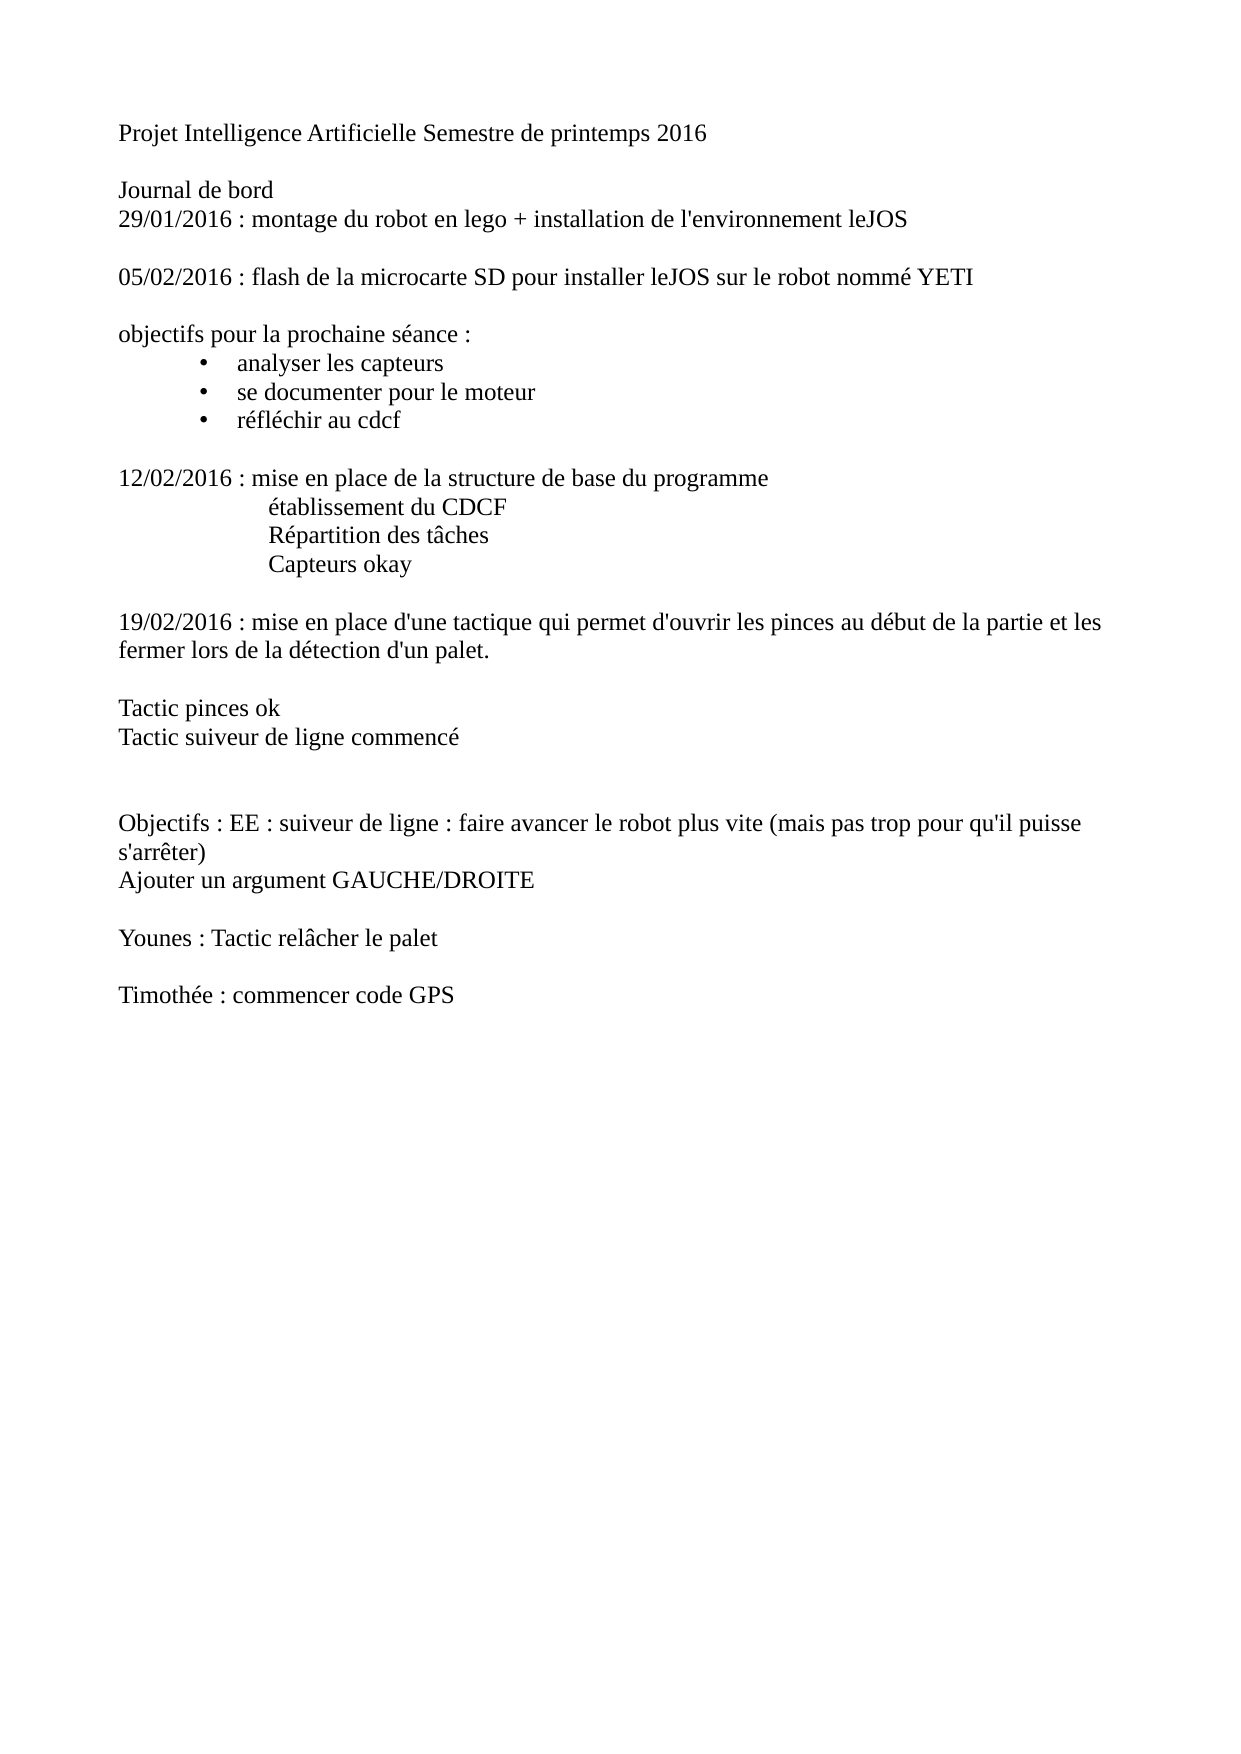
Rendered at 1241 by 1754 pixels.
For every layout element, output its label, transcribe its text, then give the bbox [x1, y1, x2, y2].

text établissement du CDCF [118, 492, 1122, 521]
text Tactic pinces ok [118, 693, 1122, 722]
list analyser les capteurs [199, 348, 1122, 377]
text Projet Intelligence Artificielle Semestre de printemps 2016 [118, 118, 1122, 147]
text 29/01/2016 : montage du robot en lego + installation de l'environnement leJOS [118, 204, 1122, 233]
text Répartition des tâches [118, 521, 1122, 549]
text Objectifs : EE : suiveur de ligne : faire avancer le robot plus vite (mais pas trop pour qu'il puisse s'arrêter) [118, 808, 1122, 866]
text Journal de bord [118, 176, 1122, 204]
text objectifs pour la prochaine séance : [118, 319, 1122, 348]
list se documenter pour le moteur [199, 377, 1122, 406]
text Younes : Tactic relâcher le palet [118, 923, 1122, 952]
text 19/02/2016 : mise en place d'une tactique qui permet d'ouvrir les pinces au début de la partie et les fermer lors de la détection d'un palet. [118, 607, 1122, 664]
list réfléchir au cdcf [199, 406, 1122, 434]
text Capteurs okay [118, 549, 1122, 578]
text 12/02/2016 : mise en place de la structure de base du programme [118, 463, 1122, 492]
text 05/02/2016 : flash de la microcarte SD pour installer leJOS sur le robot nommé YETI [118, 262, 1122, 291]
text Timothée : commencer code GPS [118, 981, 1122, 1009]
text Tactic suiveur de ligne commencé [118, 722, 1122, 751]
text Ajouter un argument GAUCHE/DROITE [118, 866, 1122, 894]
